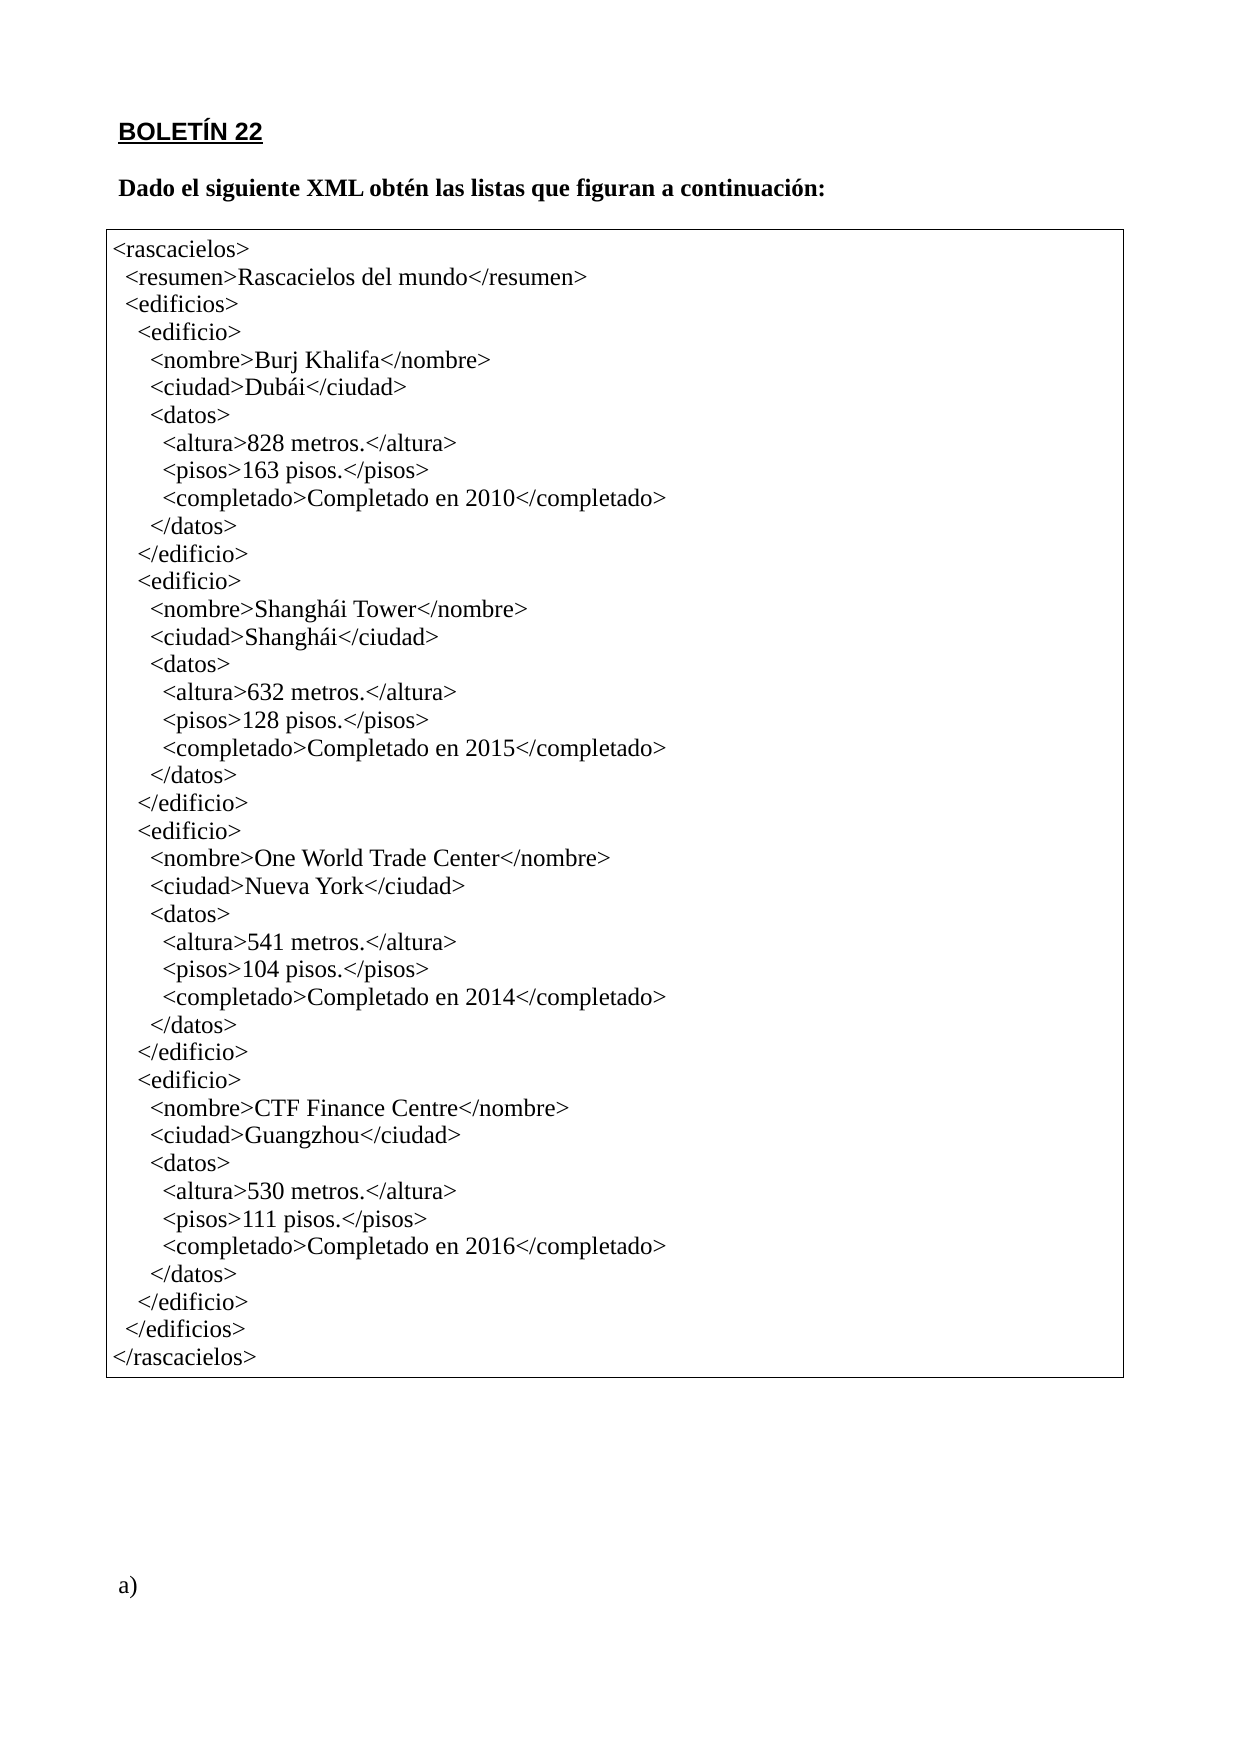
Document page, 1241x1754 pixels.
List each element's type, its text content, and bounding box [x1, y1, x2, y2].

text BOLETÍN 22 [118, 118, 1122, 146]
text a) [118, 1571, 1122, 1598]
text Dado el siguiente XML obtén las listas que figuran a continuación: [118, 174, 1122, 201]
table_header <rascacielos> <resumen>Rascacielos del mundo</resumen> <edificios> <edificio> <nombre>Burj Khalifa</nombre> <ciudad>Dubái</ciudad> <datos> <altura>828 metros.</altura> <pisos>163 pisos.</pisos> <completado>Completado en 2010</completado> </datos> </edificio> <edificio> <nombre>Shanghái Tower</nombre> <ciudad>Shanghái</ciudad> <datos> <altura>632 metros.</altura> <pisos>128 pisos.</pisos> <completado>Completado en 2015</completado> </datos> </edificio> <edificio> <nombre>One World Trade Center</nombre> <ciudad>Nueva York</ciudad> <datos> <altura>541 metros.</altura> <pisos>104 pisos.</pisos> <completado>Completado en 2014</completado> </datos> </edificio> <edificio> <nombre>CTF Finance Centre</nombre> <ciudad>Guangzhou</ciudad> <datos> <altura>530 metros.</altura> <pisos>111 pisos.</pisos> <completado>Completado en 2016</completado> </datos> </edificio> </edificios> </rascacielos> [107, 230, 1123, 1377]
